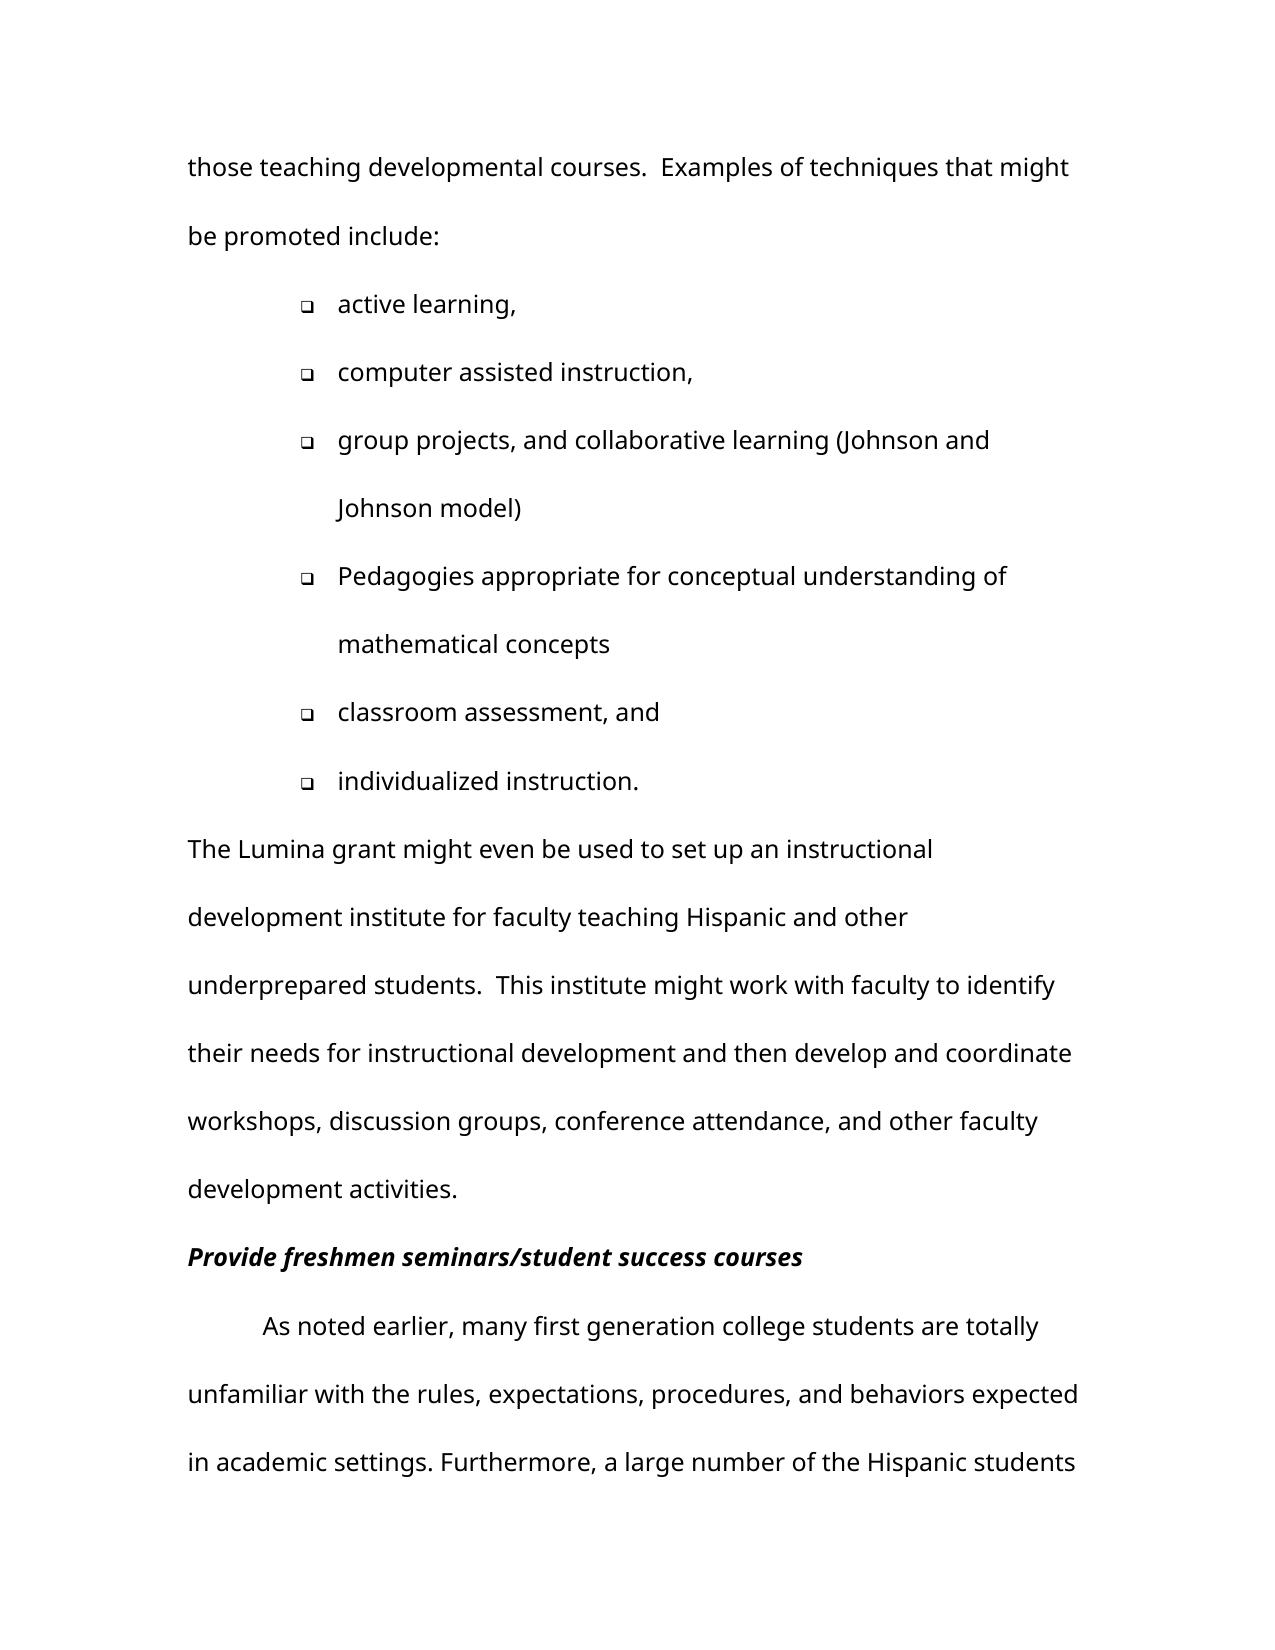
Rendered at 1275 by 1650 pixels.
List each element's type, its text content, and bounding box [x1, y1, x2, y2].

list active learning, [300, 286, 1087, 320]
text those teaching developmental courses. Examples of techniques that might be promoted include: [187, 150, 1087, 252]
list computer assisted instruction, [300, 354, 1087, 388]
list classroom assessment, and [300, 695, 1087, 729]
text The Lumina grant might even be used to set up an instructional development institute for faculty teaching Hispanic and other underprepared students. This institute might work with faculty to identify their needs for instructional development and then develop and coordinate workshops, discussion groups, conference attendance, and other faculty development activities. [187, 831, 1087, 1206]
list Pedagogies appropriate for conceptual understanding of mathematical concepts [300, 559, 1087, 661]
text As noted earlier, many first generation college students are totally unfamiliar with the rules, expectations, procedures, and behaviors expected in academic settings. Furthermore, a large number of the Hispanic students [187, 1308, 1087, 1478]
list individualized instruction. [300, 763, 1087, 797]
text Provide freshmen seminars/student success courses [187, 1240, 1087, 1274]
list group projects, and collaborative learning (Johnson and Johnson model) [300, 422, 1087, 525]
